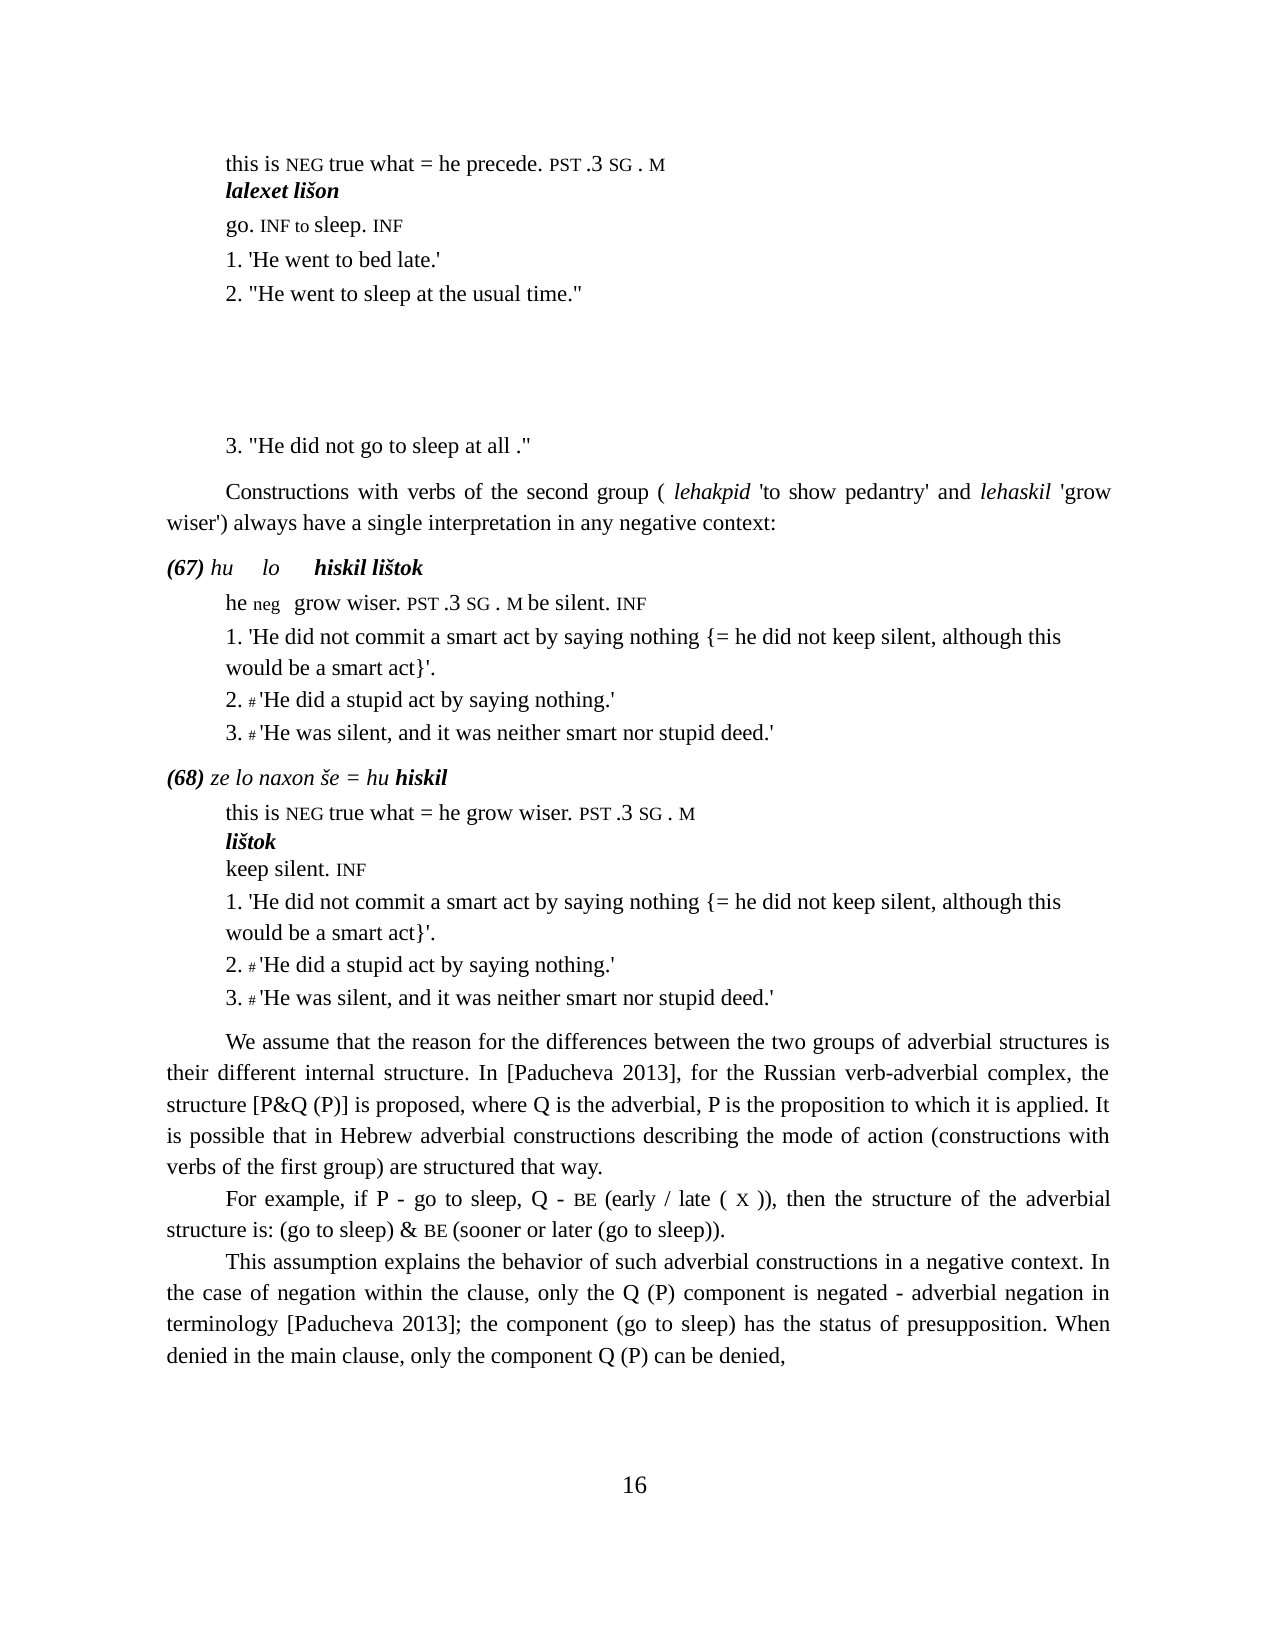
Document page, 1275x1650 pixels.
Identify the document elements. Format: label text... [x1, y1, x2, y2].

text 3. # 'He was silent, and it was neither smart nor stupid deed.' [225, 979, 1111, 1011]
text he neg grow wiser. PST .3 SG . M be silent. INF [225, 583, 1125, 617]
text laleхet lišon [225, 177, 1125, 204]
text 3. # 'He was silent, and it was neither smart nor stupid deed.' [225, 714, 1111, 746]
text keep silent. INF [226, 855, 1125, 882]
text 2. "He went to sleep at the usual time." [225, 274, 1125, 308]
text 1. 'He did not commit a smart act by saying nothing {= he did not keep silent, although this would be a smart act}'. [225, 883, 1111, 945]
text Constructions with verbs of the second group ( lehakpid 'to show pedantry' and lehaskil 'grow wiser') always have a single interpretation in any negative context: [166, 473, 1111, 536]
text 1. 'He did not commit a smart act by saying nothing {= he did not keep silent, although this would be a smart act}'. [225, 618, 1111, 680]
text this is NEG true what = he precede. PST .3 SG . M [225, 150, 1125, 176]
text (68) ze lo naxon še = hu hiskil [166, 758, 1125, 792]
text This assumption explains the behavior of such adverbial constructions in a negative context. In the case of negation within the clause, only the Q (P) component is negated - adverbial negation in terminology [Paducheva 2013]; the component (go to sleep) has the status of presupposition. When denied in the main clause, only the component Q (P) can be denied, [166, 1243, 1112, 1368]
text lištok [225, 828, 1125, 854]
text 3. "He did not go to sleep at all ." [225, 426, 1125, 459]
text this is NEG true what = he grow wiser. PST .3 SG . M [225, 793, 1125, 827]
text 2. # 'He did a stupid act by saying nothing.' [225, 680, 1125, 714]
text go. INF to sleep. INF [226, 205, 1125, 238]
text 1. 'He went to bed late.' [225, 240, 1125, 273]
text (67) hu lo hiskil lištok [166, 548, 1125, 582]
text We assume that the reason for the differences between the two groups of adverbial structures is their different internal structure. In [Paducheva 2013], for the Russian verb-adverbial complex, the structure [P&Q (P)] is proposed, where Q is the adverbial, P is the proposition to which it is applied. It is possible that in Hebrew adverbial constructions describing the mode of action (constructions with verbs of the first group) are structured that way. [166, 1023, 1112, 1179]
text 2. # 'He did a stupid act by saying nothing.' [225, 945, 1125, 979]
text For example, if P - go to sleep, Q - BE (early / late ( X )), then the structure of the adverbial structure is: (go to sleep) & BE (sooner or later (go to sleep)). [166, 1180, 1112, 1243]
